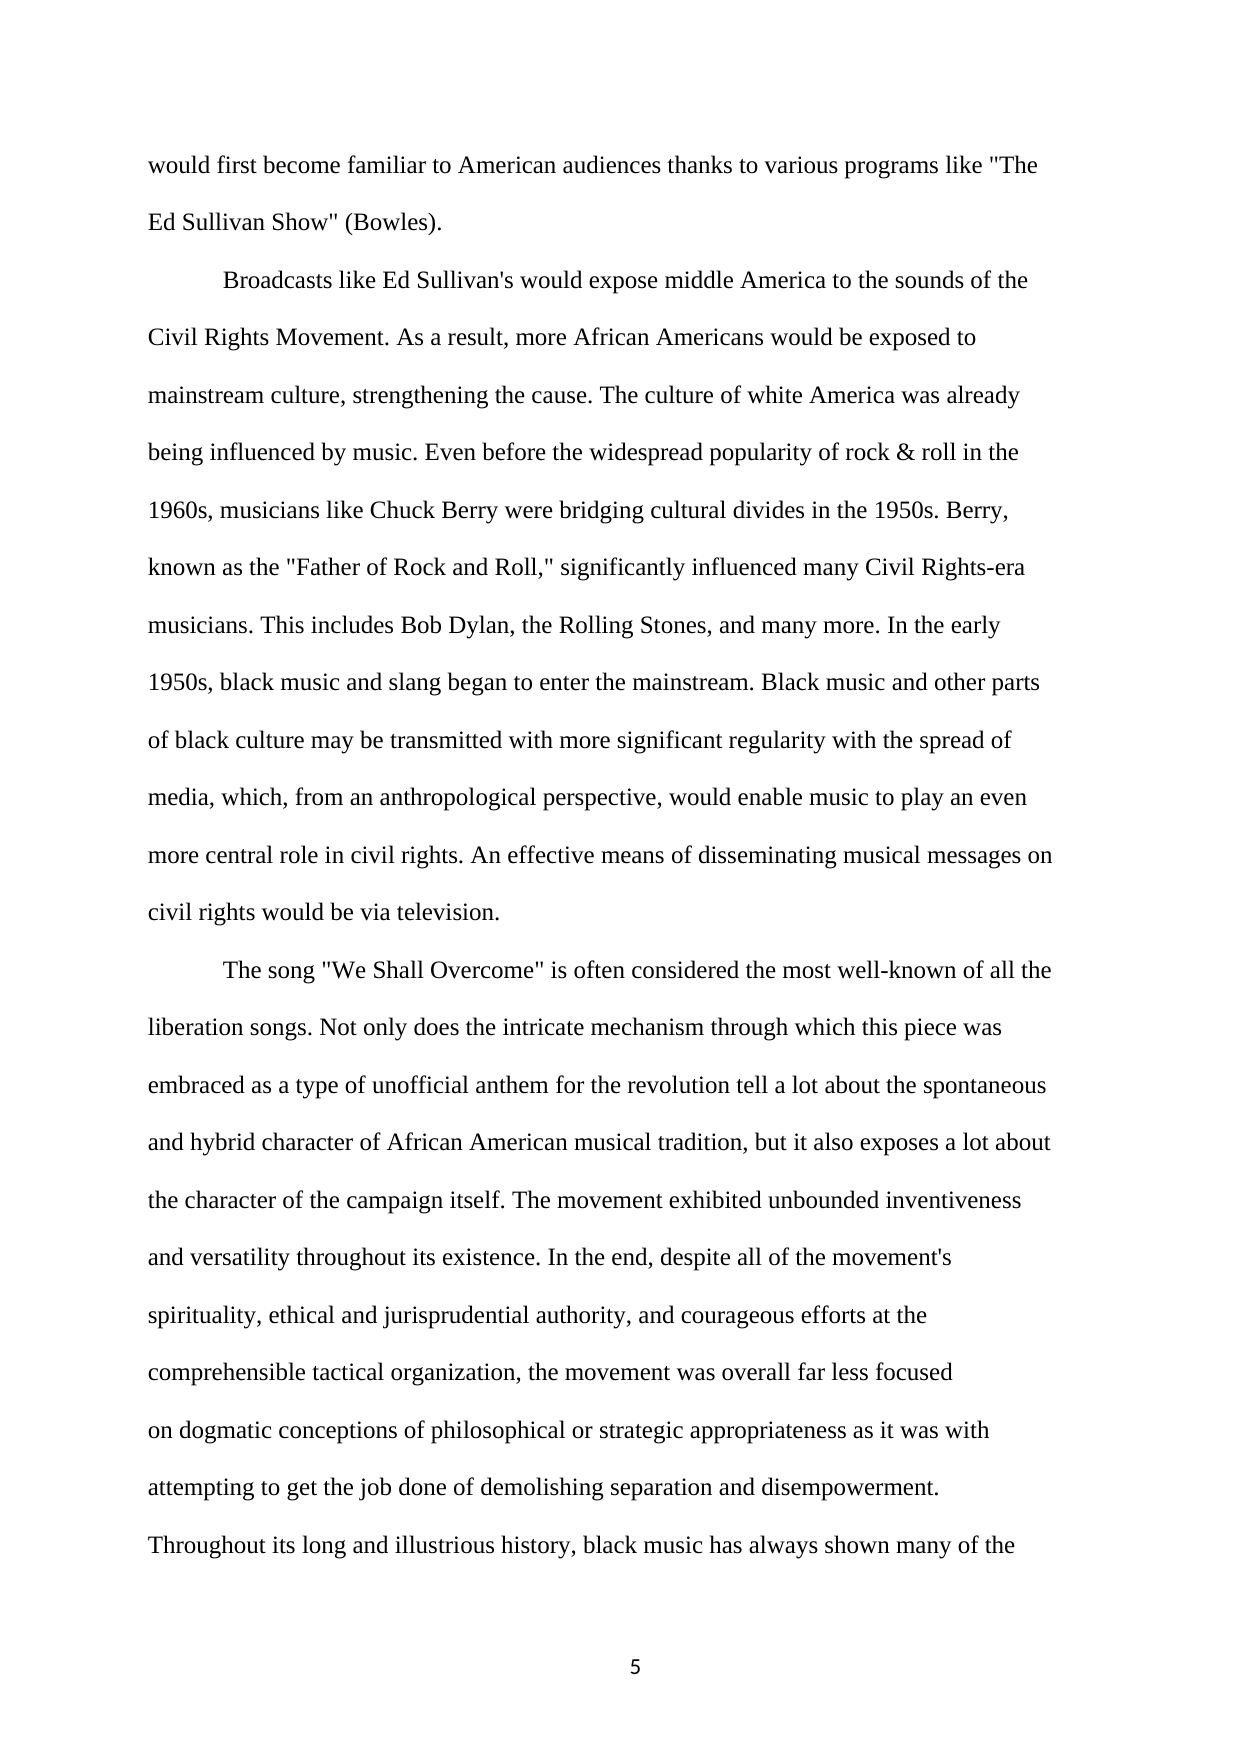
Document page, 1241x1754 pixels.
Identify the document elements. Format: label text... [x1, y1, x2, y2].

text would first become familiar to American audiences thanks to various programs like "The Ed Sullivan Show" (Bowles). [148, 150, 1063, 236]
text The song "We Shall Overcome" is often considered the most well-known of all the liberation songs. Not only does the intricate mechanism through which this piece was embraced as a type of unofficial anthem for the revolution tell a lot about the spontaneous and hybrid character of African American musical tradition, but it also exposes a lot about the character of the campaign itself. The movement exhibited unbounded inventiveness and versatility throughout its existence. In the end, despite all of the movement's spirituality, ethical and jurisprudential authority, and courageous efforts at the comprehensible tactical organization, the movement was overall far less focused on dogmatic conceptions of philosophical or strategic appropriateness as it was with attempting to get the job done of demolishing separation and disempowerment. Throughout its long and illustrious history, black music has always shown many of the [148, 955, 1063, 1559]
text Broadcasts like Ed Sullivan's would expose middle America to the sounds of the Civil Rights Movement. As a result, more African Americans would be exposed to mainstream culture, strengthening the cause. The culture of white America was already being influenced by music. Even before the widespread popularity of rock & roll in the 1960s, musicians like Chuck Berry were bridging cultural divides in the 1950s. Berry, known as the "Father of Rock and Roll," significantly influenced many Civil Rights-era musicians. This includes Bob Dylan, the Rolling Stones, and many more. In the early 1950s, black music and slang began to enter the mainstream. Black music and other parts of black culture may be transmitted with more significant regularity with the spread of media, which, from an anthropological perspective, would enable music to play an even more central role in civil rights. An effective means of disseminating musical messages on civil rights would be via television. [148, 265, 1063, 926]
